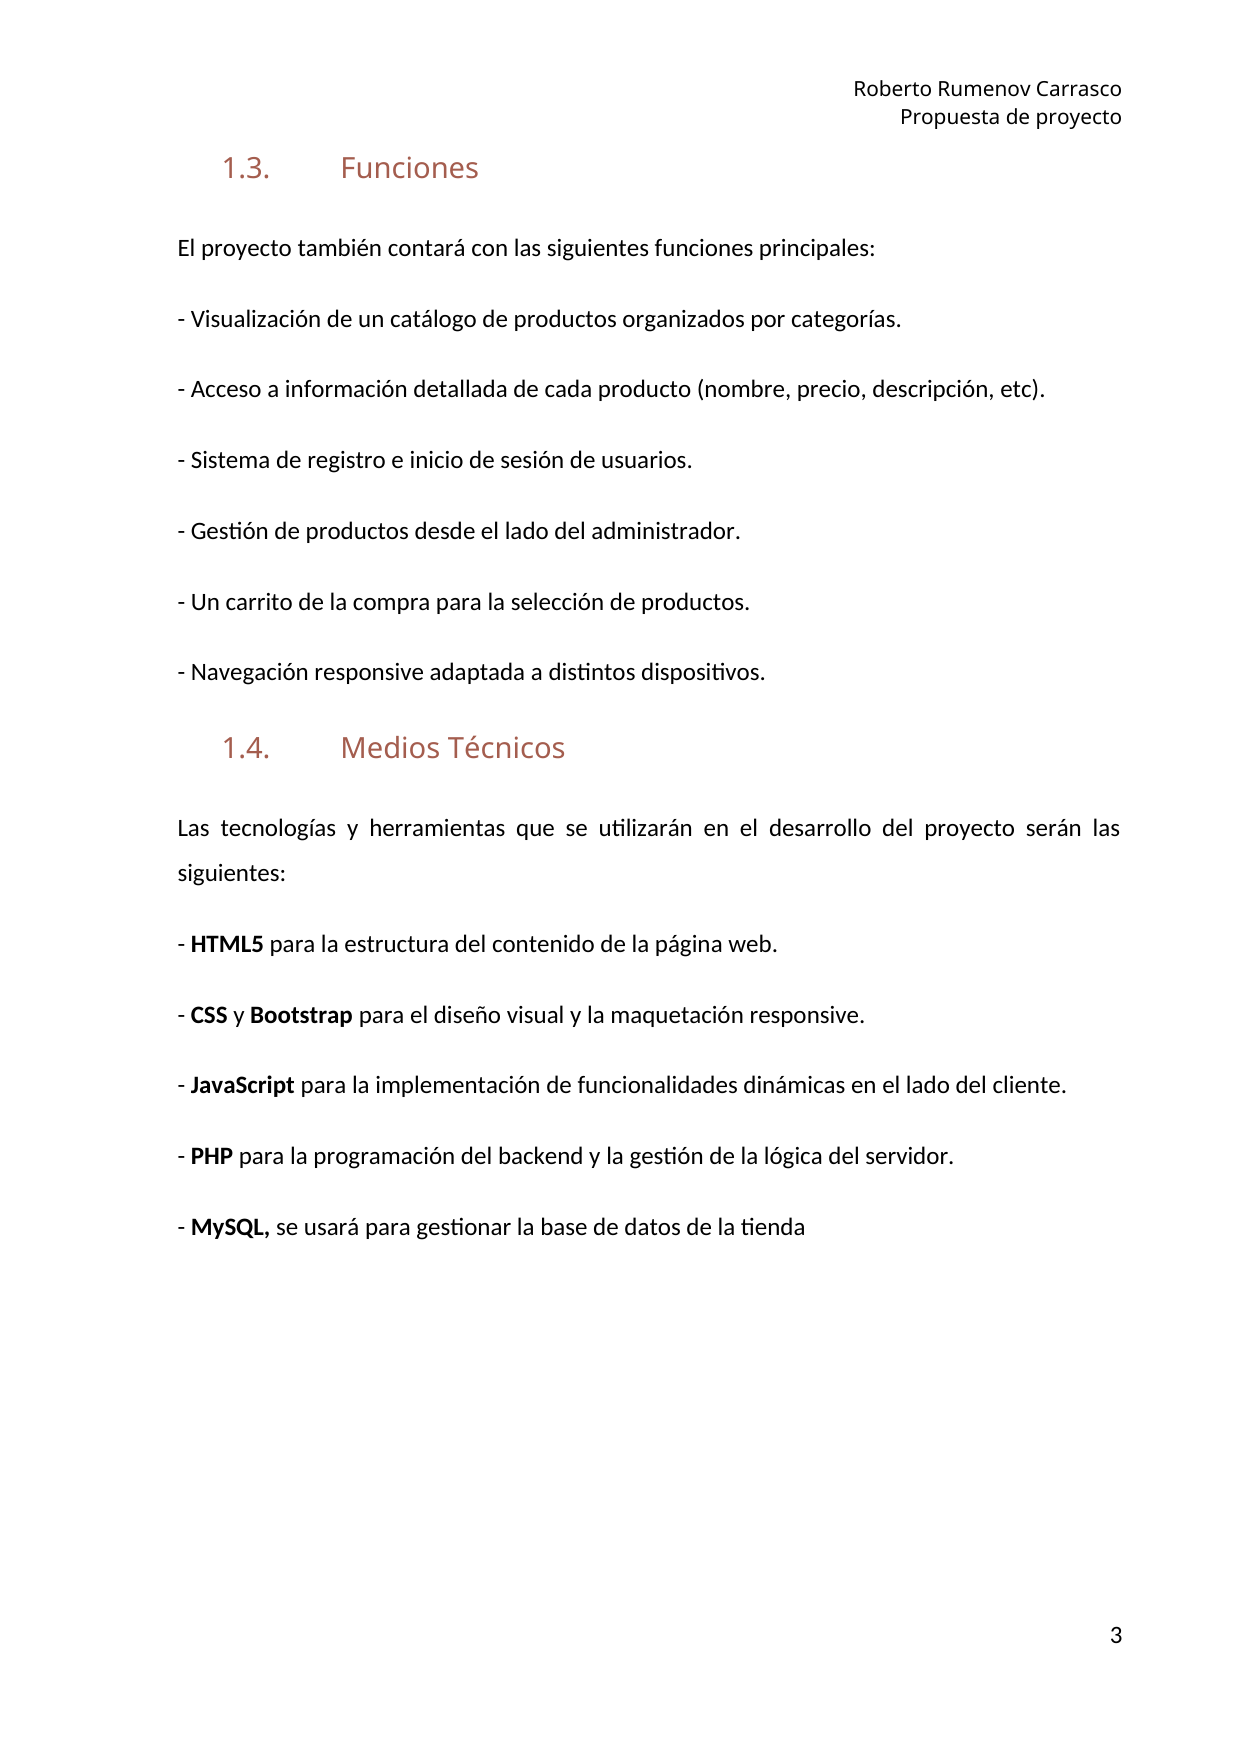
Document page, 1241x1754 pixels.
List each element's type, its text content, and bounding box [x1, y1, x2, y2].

text - MySQL, se usará para gestionar la base de datos de la tienda [177, 1211, 1122, 1242]
text Las tecnologías y herramientas que se utilizarán en el desarrollo del proyecto serán las siguientes: [177, 812, 1122, 888]
text - Visualización de un catálogo de productos organizados por categorías. [177, 303, 1122, 333]
subtitle Funciones [221, 148, 1122, 187]
text - HTML5 para la estructura del contenido de la página web. [177, 928, 1122, 959]
text - Un carrito de la compra para la selección de productos. [177, 586, 1122, 616]
text - Sistema de registro e inicio de sesión de usuarios. [177, 444, 1122, 475]
text - PHP para la programación del backend y la gestión de la lógica del servidor. [177, 1140, 1122, 1171]
text - CSS y Bootstrap para el diseño visual y la maquetación responsive. [177, 999, 1122, 1029]
text - Acceso a información detallada de cada producto (nombre, precio, descripción, etc). [177, 374, 1122, 404]
text - Gestión de productos desde el lado del administrador. [177, 515, 1122, 546]
text - Navegación responsive adaptada a distintos dispositivos. [177, 657, 1122, 687]
text El proyecto también contará con las siguientes funciones principales: [177, 232, 1122, 263]
text - JavaScript para la implementación de funcionalidades dinámicas en el lado del cliente. [177, 1070, 1122, 1100]
subtitle Medios Técnicos [221, 727, 1122, 767]
